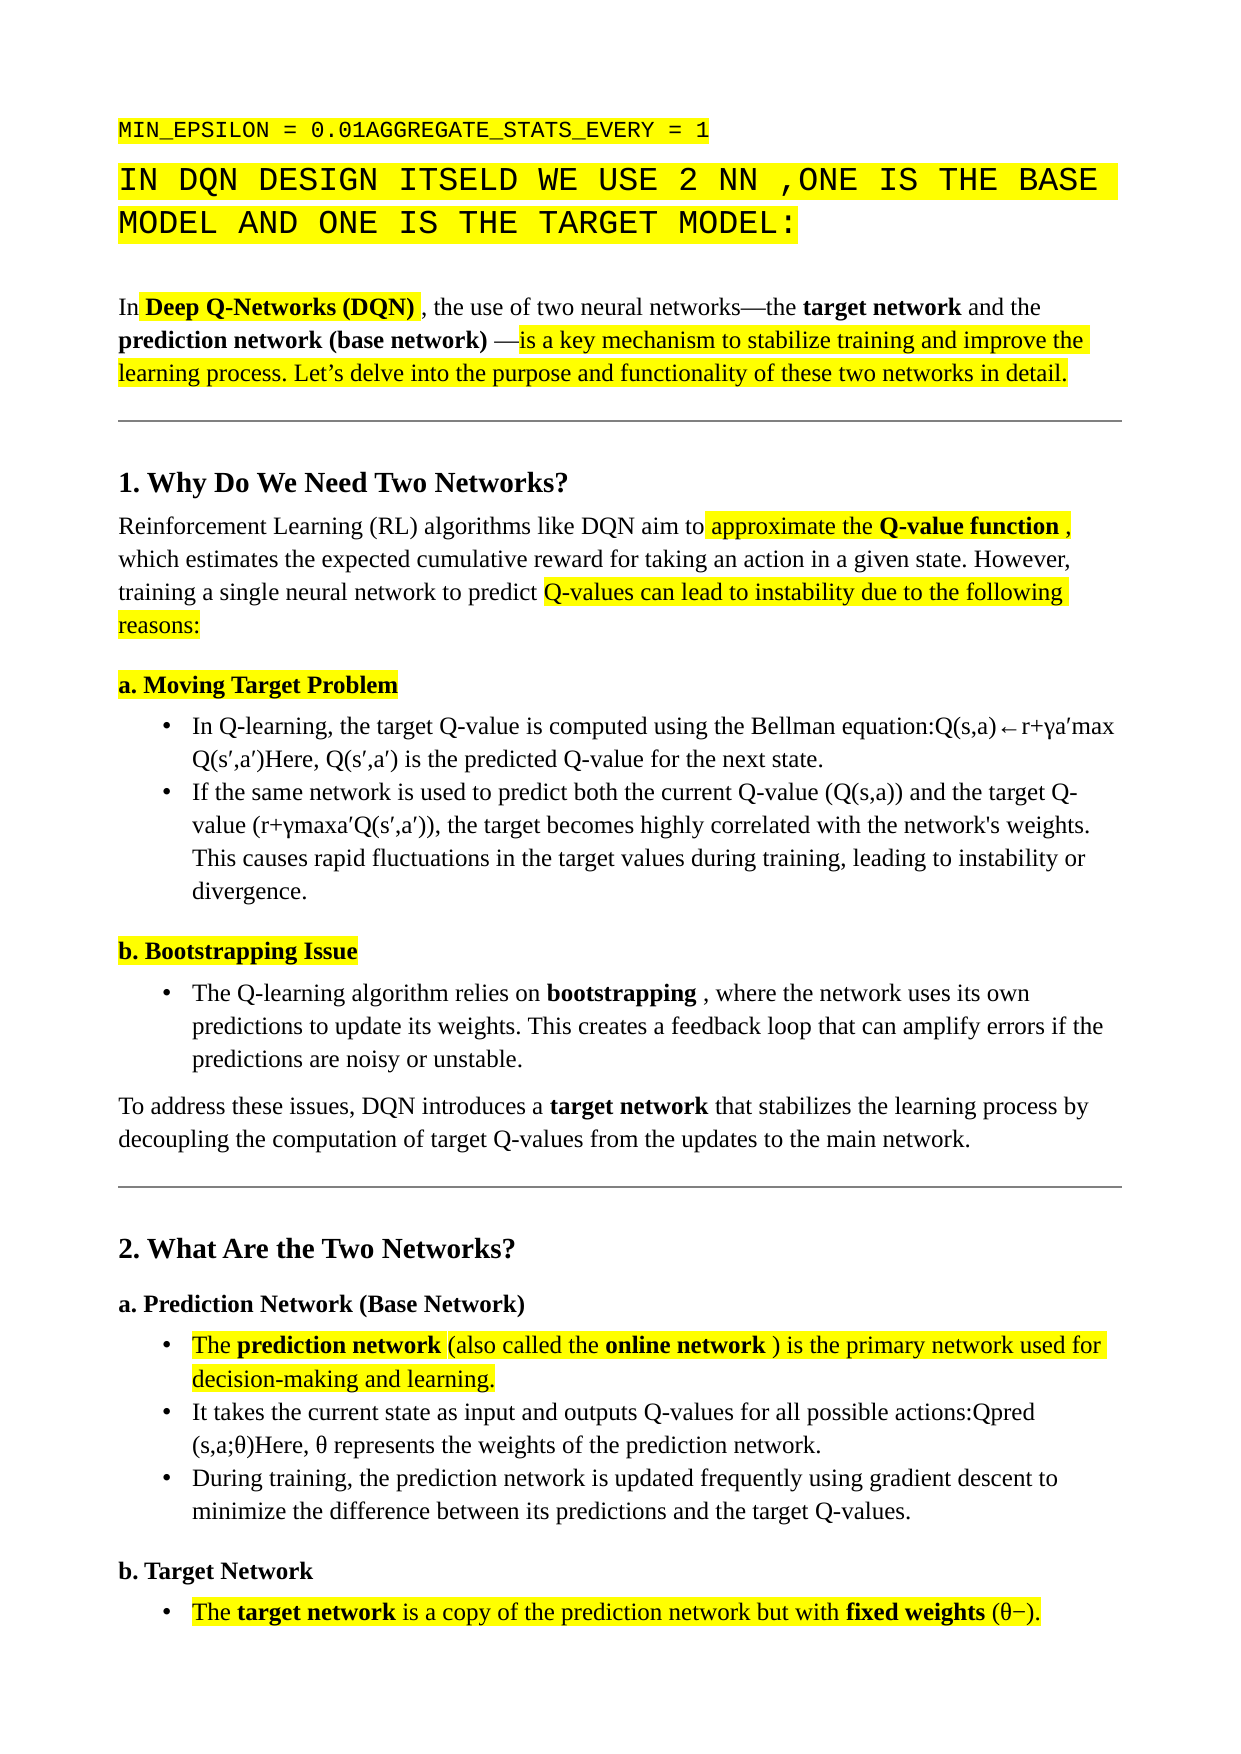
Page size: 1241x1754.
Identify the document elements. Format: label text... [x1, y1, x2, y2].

list It takes the current state as input and outputs Q-values for all possible actions:Qpred​(s,a;θ)Here, θ represents the weights of the prediction network. [162, 1397, 1122, 1458]
list The target network is a copy of the prediction network but with fixed weights (θ−). [162, 1597, 1122, 1626]
text Reinforcement Learning (RL) algorithms like DQN aim to approximate the Q-value function , which estimates the expected cumulative reward for taking an action in a given state. However, training a single neural network to predict Q-values can lead to instability due to the following reasons: [118, 511, 1122, 639]
subtitle b. Target Network [118, 1556, 1122, 1584]
subtitle a. Prediction Network (Base Network) [118, 1289, 1122, 1318]
text To address these issues, DQN introduces a target network that stabilizes the learning process by decoupling the computation of target Q-values from the updates to the main network. [118, 1091, 1122, 1153]
list The prediction network (also called the online network ) is the primary network used for decision-making and learning. [162, 1331, 1122, 1392]
text In Deep Q-Networks (DQN) , the use of two neural networks—the target network and the prediction network (base network) —is a key mechanism to stabilize training and improve the learning process. Let’s delve into the purpose and functionality of these two networks in detail. [118, 292, 1122, 387]
subtitle 2. What Are the Two Networks? [118, 1231, 1122, 1264]
subtitle b. Bootstrapping Issue [118, 936, 1122, 965]
subtitle 1. Why Do We Need Two Networks? [118, 465, 1122, 498]
list During training, the prediction network is updated frequently using gradient descent to minimize the difference between its predictions and the target Q-values. [162, 1463, 1122, 1524]
list If the same network is used to predict both the current Q-value (Q(s,a)) and the target Q-value (r+γmaxa′​Q(s′,a′)), the target becomes highly correlated with the network's weights. This causes rapid fluctuations in the target values during training, leading to instability or divergence. [162, 777, 1122, 905]
text MIN_EPSILON = 0.01AGGREGATE_STATS_EVERY = 1 [118, 118, 1122, 144]
subtitle a. Moving Target Problem [118, 670, 1122, 699]
list The Q-learning algorithm relies on bootstrapping , where the network uses its own predictions to update its weights. This creates a feedback loop that can amplify errors if the predictions are noisy or unstable. [162, 978, 1122, 1072]
list In Q-learning, the target Q-value is computed using the Bellman equation:Q(s,a)←r+γa′max​Q(s′,a′)Here, Q(s′,a′) is the predicted Q-value for the next state. [162, 711, 1122, 773]
text IN DQN DESIGN ITSELD WE USE 2 NN ,ONE IS THE BASE MODEL AND ONE IS THE TARGET MODEL: [118, 162, 1122, 244]
